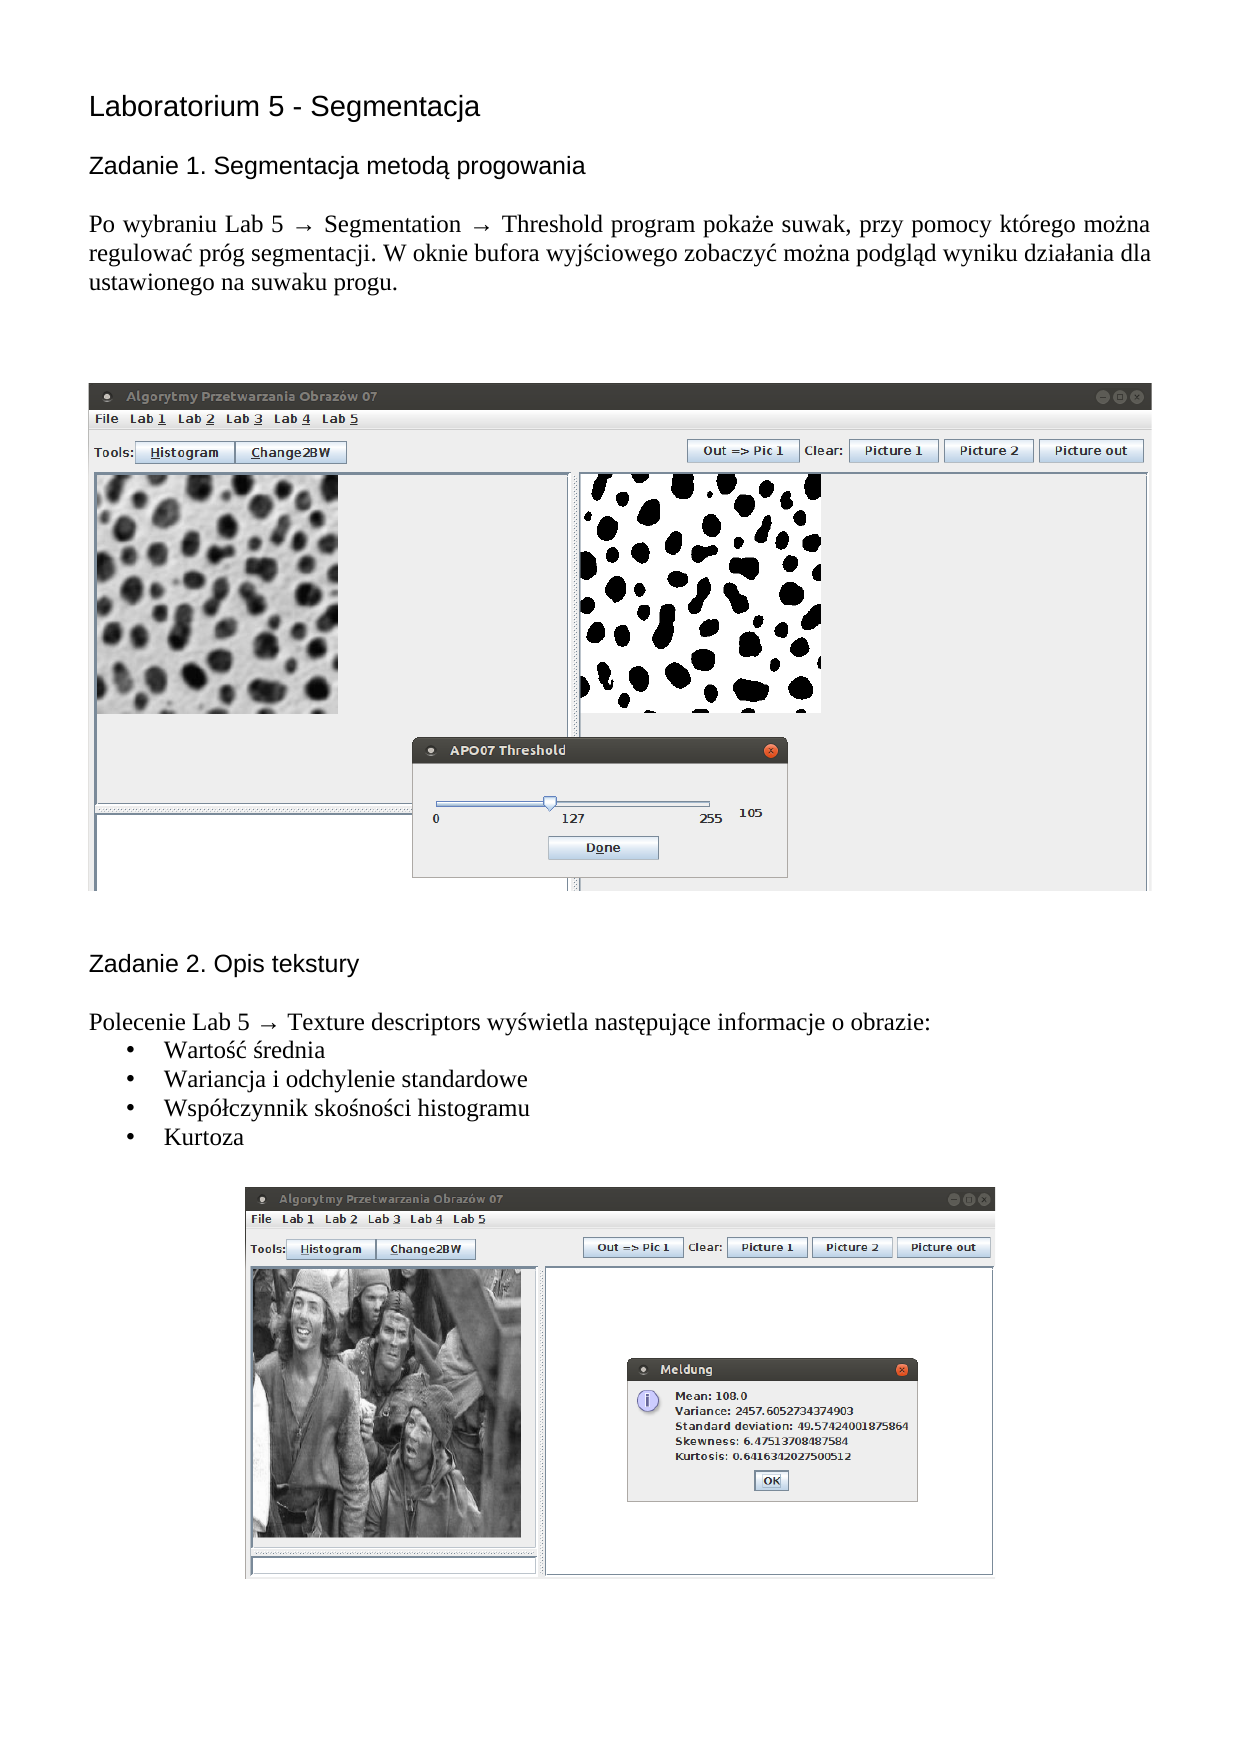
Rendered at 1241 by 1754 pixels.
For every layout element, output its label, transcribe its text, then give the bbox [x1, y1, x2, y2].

subtitle Zadanie 1. Segmentacja metodą progowania [88, 151, 1152, 180]
subtitle Zadanie 2. Opis tekstury [88, 949, 1152, 977]
text Po wybraniu Lab 5 → Segmentation → Threshold program pokaże suwak, przy pomocy którego można regulować próg segmentacji. W oknie bufora wyjściowego zobaczyć można podgląd wyniku działania dla ustawionego na suwaku progu. [88, 209, 1152, 295]
list Wariancja i odchylenie standardowe [126, 1064, 1152, 1093]
list Kurtoza [126, 1122, 1152, 1150]
text Polecenie Lab 5 → Texture descriptors wyświetla następujące informacje o obrazie: [88, 1007, 1152, 1035]
list Współczynnik skośności histogramu [126, 1093, 1152, 1122]
list Wartość średnia [126, 1035, 1152, 1064]
picture [88, 383, 1152, 891]
picture [245, 1187, 996, 1579]
subtitle Laboratorium 5 - Segmentacja [88, 88, 1152, 122]
